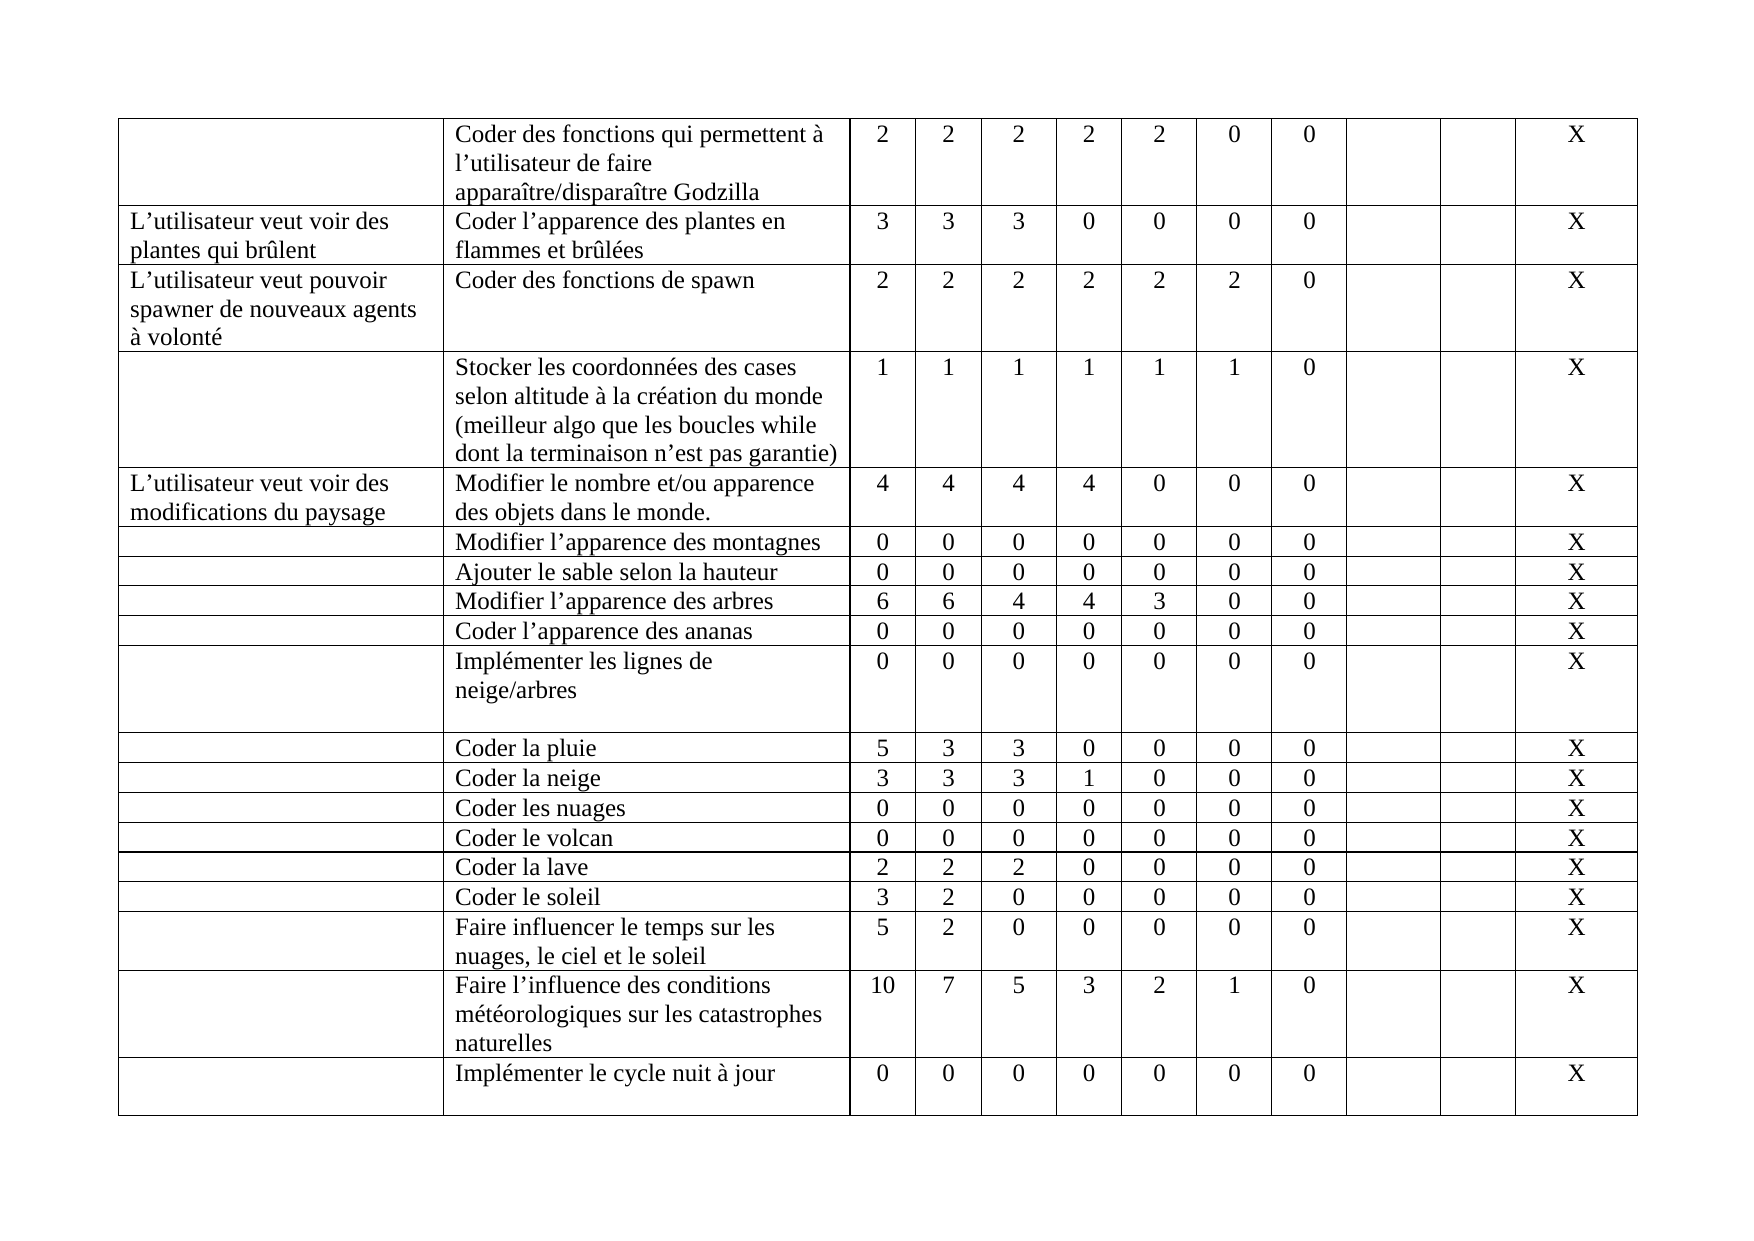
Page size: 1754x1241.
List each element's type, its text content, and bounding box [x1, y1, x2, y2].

table_cell 2 [851, 853, 915, 881]
table_cell X [1516, 468, 1637, 526]
table_cell 3 [851, 882, 915, 911]
table_cell 0 [1122, 912, 1196, 969]
table_cell 2 [851, 119, 915, 205]
table_cell 4 [916, 468, 981, 526]
table_cell Coder le soleil [444, 882, 849, 911]
table_cell Coder la neige [444, 763, 849, 792]
table_cell [1347, 853, 1440, 881]
table_cell [119, 733, 443, 762]
table_cell 0 [1057, 882, 1121, 911]
table_cell 6 [851, 586, 915, 615]
table_cell 0 [1122, 527, 1196, 556]
table_cell Coder l’apparence des ananas [444, 616, 849, 645]
table_cell 0 [982, 912, 1056, 969]
table_cell [119, 616, 443, 645]
table_cell 0 [916, 646, 981, 732]
table_cell 2 [1057, 119, 1121, 205]
table_cell Faire influencer le temps sur les nuages, le ciel et le soleil [444, 912, 849, 969]
table_cell [1347, 265, 1440, 351]
table_cell 7 [916, 971, 981, 1057]
table_cell Coder l’apparence des plantes en flammes et brûlées [444, 206, 849, 264]
table_cell X [1516, 1058, 1637, 1115]
table_cell 0 [851, 646, 915, 732]
table_cell [1441, 468, 1515, 526]
table_cell 0 [1122, 763, 1196, 792]
table_cell 0 [1197, 882, 1271, 911]
table_cell [1441, 793, 1515, 822]
table_cell X [1516, 823, 1637, 851]
table_cell 0 [982, 527, 1056, 556]
table_cell X [1516, 646, 1637, 732]
table_cell 1 [1197, 352, 1271, 467]
table_cell 0 [916, 616, 981, 645]
table_cell 0 [1272, 763, 1346, 792]
table_cell 3 [982, 733, 1056, 762]
table_cell 0 [1122, 616, 1196, 645]
table_cell 0 [1122, 206, 1196, 264]
table_cell 0 [851, 557, 915, 585]
table_cell [1347, 646, 1440, 732]
table_cell 0 [1272, 971, 1346, 1057]
table_cell [1347, 616, 1440, 645]
table_cell 0 [1272, 557, 1346, 585]
table_cell X [1516, 527, 1637, 556]
table_cell [1347, 527, 1440, 556]
table_cell [119, 646, 443, 732]
table_cell 0 [1057, 527, 1121, 556]
table_cell 0 [1197, 206, 1271, 264]
table_cell Stocker les coordonnées des cases selon altitude à la création du monde (meilleur algo que les boucles while dont la terminaison n’est pas garantie) [444, 352, 849, 467]
table_cell 3 [982, 206, 1056, 264]
table_cell [119, 882, 443, 911]
table_cell [119, 119, 443, 205]
table_cell 0 [1197, 119, 1271, 205]
table_cell 0 [1272, 206, 1346, 264]
table_cell [1347, 912, 1440, 969]
table_cell 0 [1122, 823, 1196, 851]
table_cell 4 [982, 586, 1056, 615]
table_cell 0 [1057, 912, 1121, 969]
table_cell X [1516, 853, 1637, 881]
table_cell 2 [1057, 265, 1121, 351]
table_cell 0 [1057, 616, 1121, 645]
table_cell 1 [916, 352, 981, 467]
table_cell 0 [1197, 912, 1271, 969]
table_cell 1 [1057, 352, 1121, 467]
table_cell 0 [916, 793, 981, 822]
table_cell [1441, 882, 1515, 911]
table_cell 1 [982, 352, 1056, 467]
table_cell 0 [1122, 468, 1196, 526]
table_cell [1441, 586, 1515, 615]
table_cell 0 [1197, 823, 1271, 851]
table_cell 2 [1122, 971, 1196, 1057]
table_cell [1347, 586, 1440, 615]
table_cell [1441, 912, 1515, 969]
table_cell 0 [1122, 882, 1196, 911]
table_cell X [1516, 352, 1637, 467]
table_cell 3 [851, 763, 915, 792]
table_cell [1441, 763, 1515, 792]
table_cell 3 [982, 763, 1056, 792]
table_cell Coder des fonctions qui permettent à l’utilisateur de faire apparaître/disparaître Godzilla [444, 119, 849, 205]
table_cell Coder la lave [444, 853, 849, 881]
table_cell 0 [1272, 912, 1346, 969]
table_cell 0 [916, 1058, 981, 1115]
table_cell 0 [1057, 1058, 1121, 1115]
table_cell 0 [851, 1058, 915, 1115]
table_cell 2 [916, 119, 981, 205]
table_cell 5 [851, 912, 915, 969]
table_cell L’utilisateur veut voir des modifications du paysage [119, 468, 443, 526]
table_cell 10 [851, 971, 915, 1057]
table_cell 2 [916, 853, 981, 881]
table_cell 0 [1272, 265, 1346, 351]
table_cell [119, 793, 443, 822]
table_cell 5 [851, 733, 915, 762]
table_cell 0 [982, 616, 1056, 645]
table_cell 4 [1057, 586, 1121, 615]
table_cell Coder le volcan [444, 823, 849, 851]
table_cell [119, 971, 443, 1057]
table_cell 5 [982, 971, 1056, 1057]
table_cell X [1516, 912, 1637, 969]
table_cell 0 [1272, 586, 1346, 615]
table_cell Coder les nuages [444, 793, 849, 822]
table_cell [1441, 616, 1515, 645]
table_cell [1441, 971, 1515, 1057]
table_cell [119, 912, 443, 969]
table_cell [119, 763, 443, 792]
table_cell [1441, 206, 1515, 264]
table_cell 1 [1122, 352, 1196, 467]
table_cell 3 [1122, 586, 1196, 615]
table_cell [1347, 557, 1440, 585]
table_cell 2 [1122, 119, 1196, 205]
table_cell [1441, 646, 1515, 732]
table_cell [1441, 352, 1515, 467]
table_cell [1347, 823, 1440, 851]
table_cell 3 [851, 206, 915, 264]
table_cell [119, 823, 443, 851]
table_cell [1347, 468, 1440, 526]
table_cell [1347, 971, 1440, 1057]
table_cell 6 [916, 586, 981, 615]
table_cell 0 [1057, 557, 1121, 585]
table_cell 0 [1122, 646, 1196, 732]
table_cell 0 [1122, 853, 1196, 881]
table_cell [1347, 352, 1440, 467]
table_cell 0 [982, 882, 1056, 911]
table_cell 2 [851, 265, 915, 351]
table_cell Modifier l’apparence des montagnes [444, 527, 849, 556]
table_cell 2 [1122, 265, 1196, 351]
table_cell [1347, 793, 1440, 822]
table_cell 4 [851, 468, 915, 526]
table_cell [1347, 733, 1440, 762]
table_cell X [1516, 206, 1637, 264]
table_cell 0 [916, 557, 981, 585]
table_cell Modifier l’apparence des arbres [444, 586, 849, 615]
table_cell 0 [851, 823, 915, 851]
table_cell 0 [1057, 823, 1121, 851]
table_cell 2 [982, 853, 1056, 881]
table_cell 0 [1197, 616, 1271, 645]
table_cell [119, 352, 443, 467]
table_cell 4 [1057, 468, 1121, 526]
table_cell X [1516, 557, 1637, 585]
table_cell 0 [1057, 206, 1121, 264]
table_cell 2 [916, 265, 981, 351]
table_cell X [1516, 616, 1637, 645]
table_cell [119, 853, 443, 881]
table_cell 0 [1122, 557, 1196, 585]
table_cell [1441, 119, 1515, 205]
table_cell 0 [1272, 119, 1346, 205]
table_cell 0 [1197, 853, 1271, 881]
table_cell X [1516, 793, 1637, 822]
table_cell [119, 586, 443, 615]
table_cell 0 [916, 527, 981, 556]
table_cell [1441, 265, 1515, 351]
table_cell 0 [1122, 793, 1196, 822]
table_cell 0 [1197, 586, 1271, 615]
table_cell Implémenter le cycle nuit à jour [444, 1058, 849, 1115]
table_cell [119, 1058, 443, 1115]
table_cell 2 [916, 912, 981, 969]
table_cell 0 [1272, 853, 1346, 881]
table_cell [1441, 527, 1515, 556]
table_cell 0 [1197, 527, 1271, 556]
table_cell 2 [982, 119, 1056, 205]
table_cell Ajouter le sable selon la hauteur [444, 557, 849, 585]
table_cell 0 [1197, 793, 1271, 822]
table_cell X [1516, 882, 1637, 911]
table_cell Coder la pluie [444, 733, 849, 762]
table_cell L’utilisateur veut voir des plantes qui brûlent [119, 206, 443, 264]
table_cell 0 [1122, 733, 1196, 762]
table_cell 0 [916, 823, 981, 851]
table_cell 0 [1197, 557, 1271, 585]
table_cell 3 [1057, 971, 1121, 1057]
table_cell Modifier le nombre et/ou apparence des objets dans le monde. [444, 468, 849, 526]
table_cell [119, 527, 443, 556]
table_cell 0 [1057, 646, 1121, 732]
table_cell X [1516, 971, 1637, 1057]
table_cell 0 [982, 793, 1056, 822]
table_cell Implémenter les lignes de neige/arbres [444, 646, 849, 732]
table_cell 0 [1197, 733, 1271, 762]
table_cell [1347, 763, 1440, 792]
table_cell 1 [1057, 763, 1121, 792]
table_cell [1441, 853, 1515, 881]
table_cell 0 [851, 616, 915, 645]
table_cell [119, 557, 443, 585]
table_cell L’utilisateur veut pouvoir spawner de nouveaux agents à volonté [119, 265, 443, 351]
table_cell 0 [982, 557, 1056, 585]
table_cell 0 [1197, 1058, 1271, 1115]
table_cell 3 [916, 206, 981, 264]
table_cell 0 [982, 1058, 1056, 1115]
table_cell 2 [1197, 265, 1271, 351]
table_cell X [1516, 586, 1637, 615]
table_cell [1347, 206, 1440, 264]
table_cell 0 [1197, 646, 1271, 732]
table_cell 0 [851, 527, 915, 556]
table_cell 0 [1272, 468, 1346, 526]
table_cell 0 [1272, 527, 1346, 556]
table_cell 2 [982, 265, 1056, 351]
table_cell 0 [851, 793, 915, 822]
table_cell [1441, 823, 1515, 851]
table_cell 0 [1272, 352, 1346, 467]
table_cell 4 [982, 468, 1056, 526]
table_cell 0 [1272, 823, 1346, 851]
table_cell 0 [1057, 853, 1121, 881]
table_cell 0 [1272, 616, 1346, 645]
table_cell 0 [1272, 646, 1346, 732]
table_cell 0 [1272, 793, 1346, 822]
table_cell [1441, 557, 1515, 585]
table_cell 2 [916, 882, 981, 911]
table_cell X [1516, 265, 1637, 351]
table_cell 0 [1272, 1058, 1346, 1115]
table_cell 0 [1057, 733, 1121, 762]
table_cell 3 [916, 763, 981, 792]
table_cell 0 [982, 823, 1056, 851]
table_cell 1 [1197, 971, 1271, 1057]
table_cell 1 [851, 352, 915, 467]
table_cell X [1516, 763, 1637, 792]
table_cell 0 [1272, 882, 1346, 911]
table_cell X [1516, 119, 1637, 205]
table_cell [1441, 733, 1515, 762]
table_cell 0 [1057, 793, 1121, 822]
table_cell [1347, 1058, 1440, 1115]
table_cell 0 [1272, 733, 1346, 762]
table_cell [1347, 882, 1440, 911]
table_cell Faire l’influence des conditions météorologiques sur les catastrophes naturelles [444, 971, 849, 1057]
table_cell 0 [1197, 468, 1271, 526]
table_cell X [1516, 733, 1637, 762]
table_cell 3 [916, 733, 981, 762]
table_cell Coder des fonctions de spawn [444, 265, 849, 351]
table_cell 0 [1122, 1058, 1196, 1115]
table_cell [1347, 119, 1440, 205]
table_cell 0 [982, 646, 1056, 732]
table_cell [1441, 1058, 1515, 1115]
table_cell 0 [1197, 763, 1271, 792]
